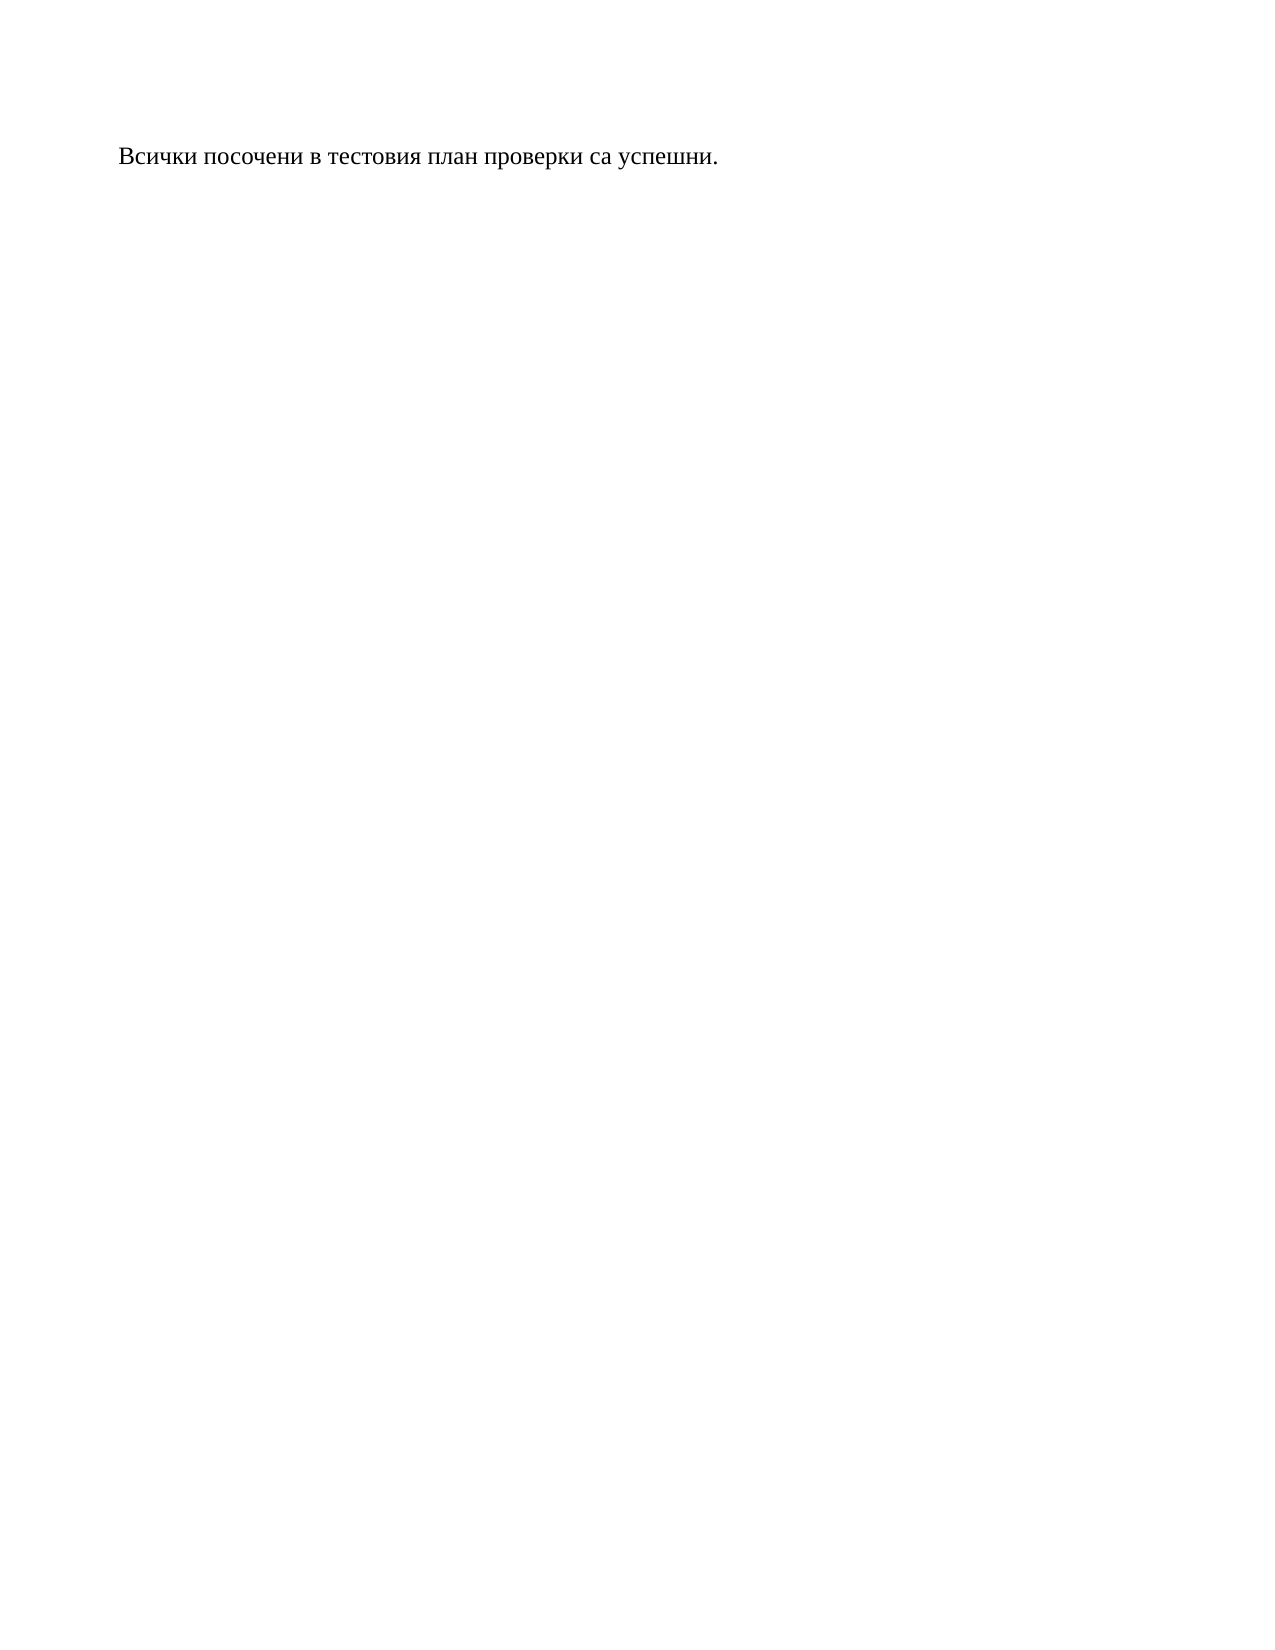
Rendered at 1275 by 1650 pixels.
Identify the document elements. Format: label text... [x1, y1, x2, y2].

text Всички посочени в тестовия план проверки са успешни. [118, 141, 1157, 169]
